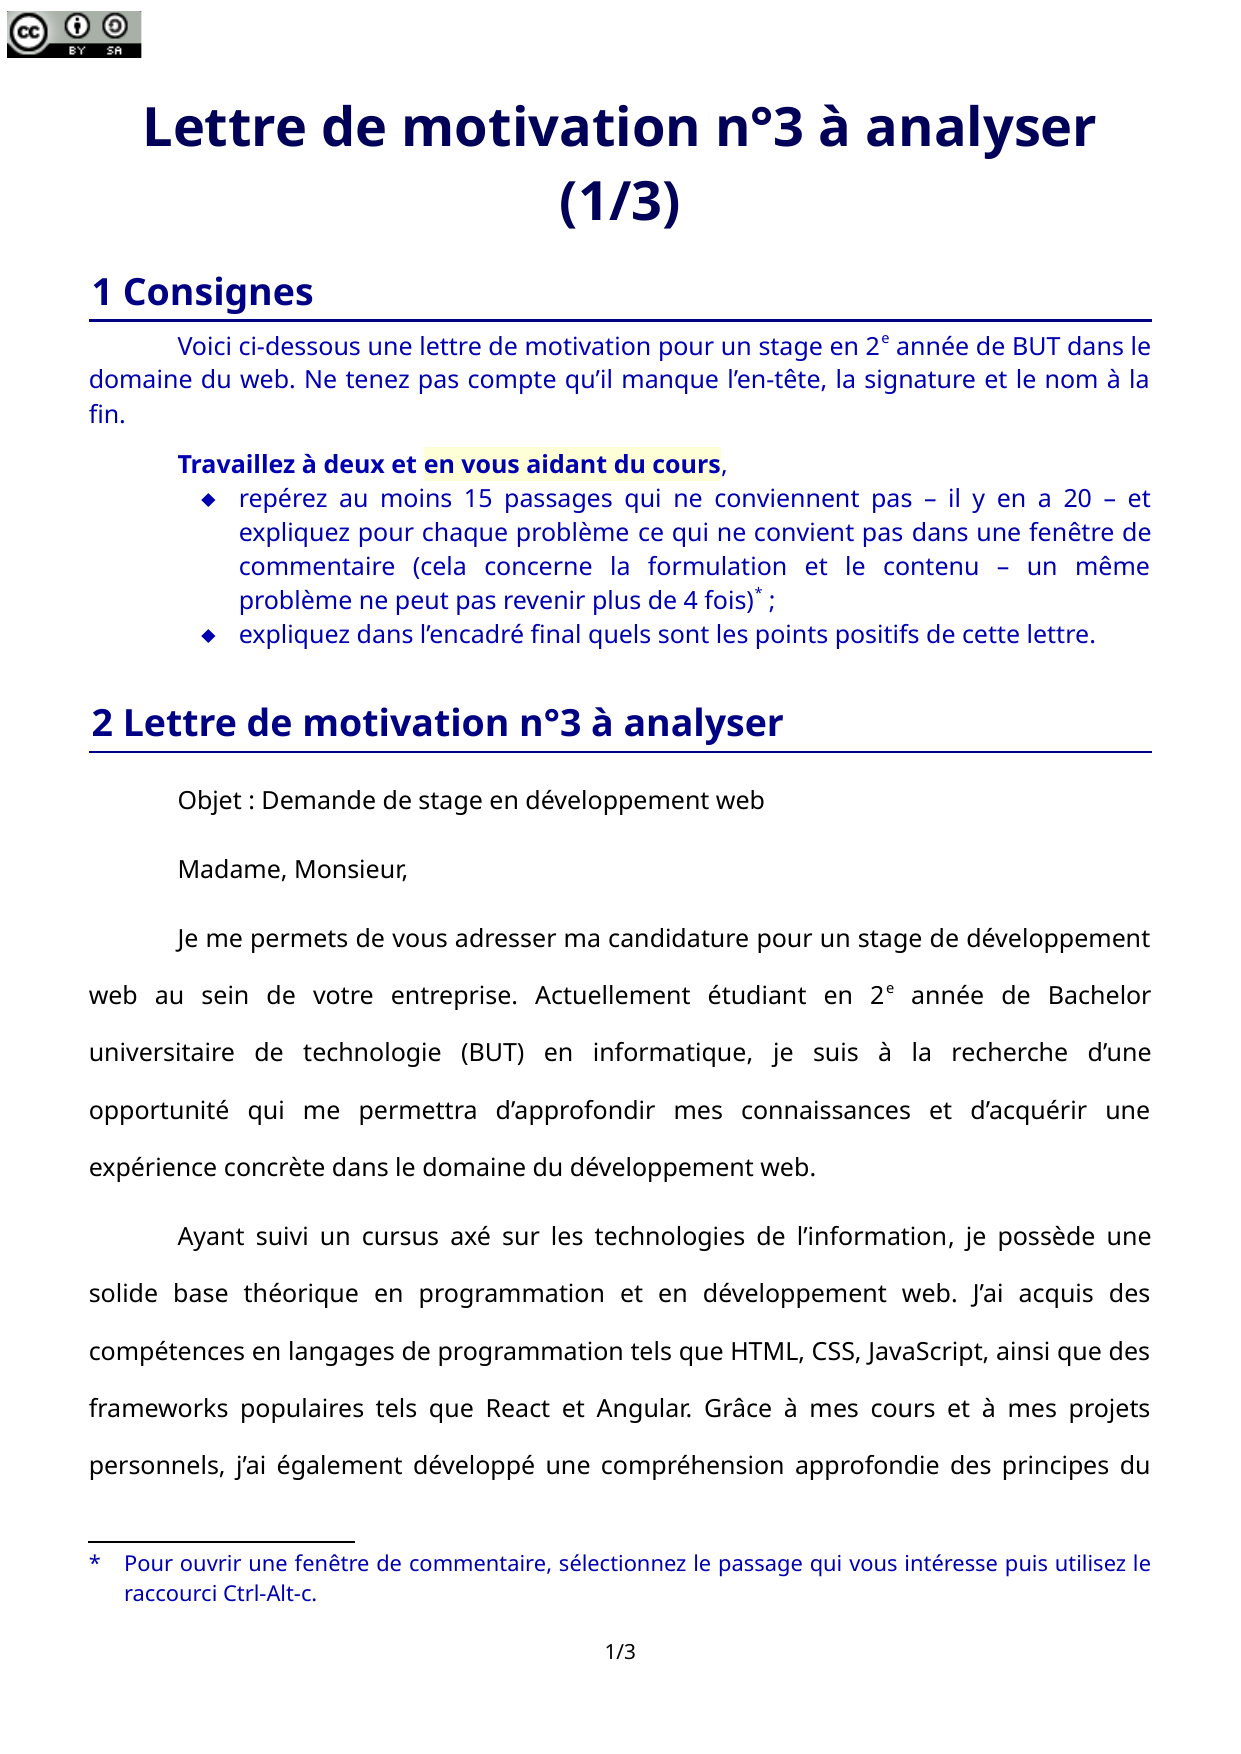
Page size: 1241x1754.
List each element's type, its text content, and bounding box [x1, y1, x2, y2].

text Objet : Demande de stage en développement web [88, 759, 1152, 817]
text Je me permets de vous adresser ma candidature pour un stage de développement web au sein de votre entreprise. Actuellement étudiant en 2e année de Bachelor universitaire de technologie (BUT) en informatique, je suis à la recherche d’une opportunité qui me permettra d’approfondir mes connaissances et d’acquérir une expérience concrète dans le domaine du développement web. [88, 897, 1152, 1184]
text Travaillez à deux et en vous aidant du cours, [88, 447, 1152, 481]
list repérez au moins 15 passages qui ne conviennent pas – il y en a 20 – et expliquez pour chaque problème ce qui ne convient pas dans une fenêtre de commentaire (cela concerne la formulation et le contenu – un même problème ne peut pas revenir plus de 4 fois) ; [201, 481, 1152, 617]
picture [7, 11, 142, 58]
subtitle Lettre de motivation n°3 à analyser [88, 694, 1152, 753]
subtitle Consignes [88, 263, 1152, 322]
title Lettre de motivation n°3 à analyser (1/3) [88, 88, 1152, 236]
list expliquez dans l’encadré final quels sont les points positifs de cette lettre. [201, 617, 1152, 651]
text Ayant suivi un cursus axé sur les technologies de l’information, je possède une solide base théorique en programmation et en développement web. J’ai acquis des compétences en langages de programmation tels que HTML, CSS, JavaScript, ainsi que des frameworks populaires tels que React et Angular. Grâce à mes cours et à mes projets personnels, j’ai également développé une compréhension approfondie des principes du [88, 1195, 1152, 1482]
list Pour ouvrir une fenêtre de commentaire, sélectionnez le passage qui vous intéresse puis utilisez le raccourci Ctrl-Alt-c. [88, 1548, 1152, 1607]
text Voici ci-dessous une lettre de motivation pour un stage en 2e année de BUT dans le domaine du web. Ne tenez pas compte qu’il manque l’en-tête, la signature et le nom à la fin. [88, 328, 1152, 430]
text Madame, Monsieur, [88, 828, 1152, 886]
